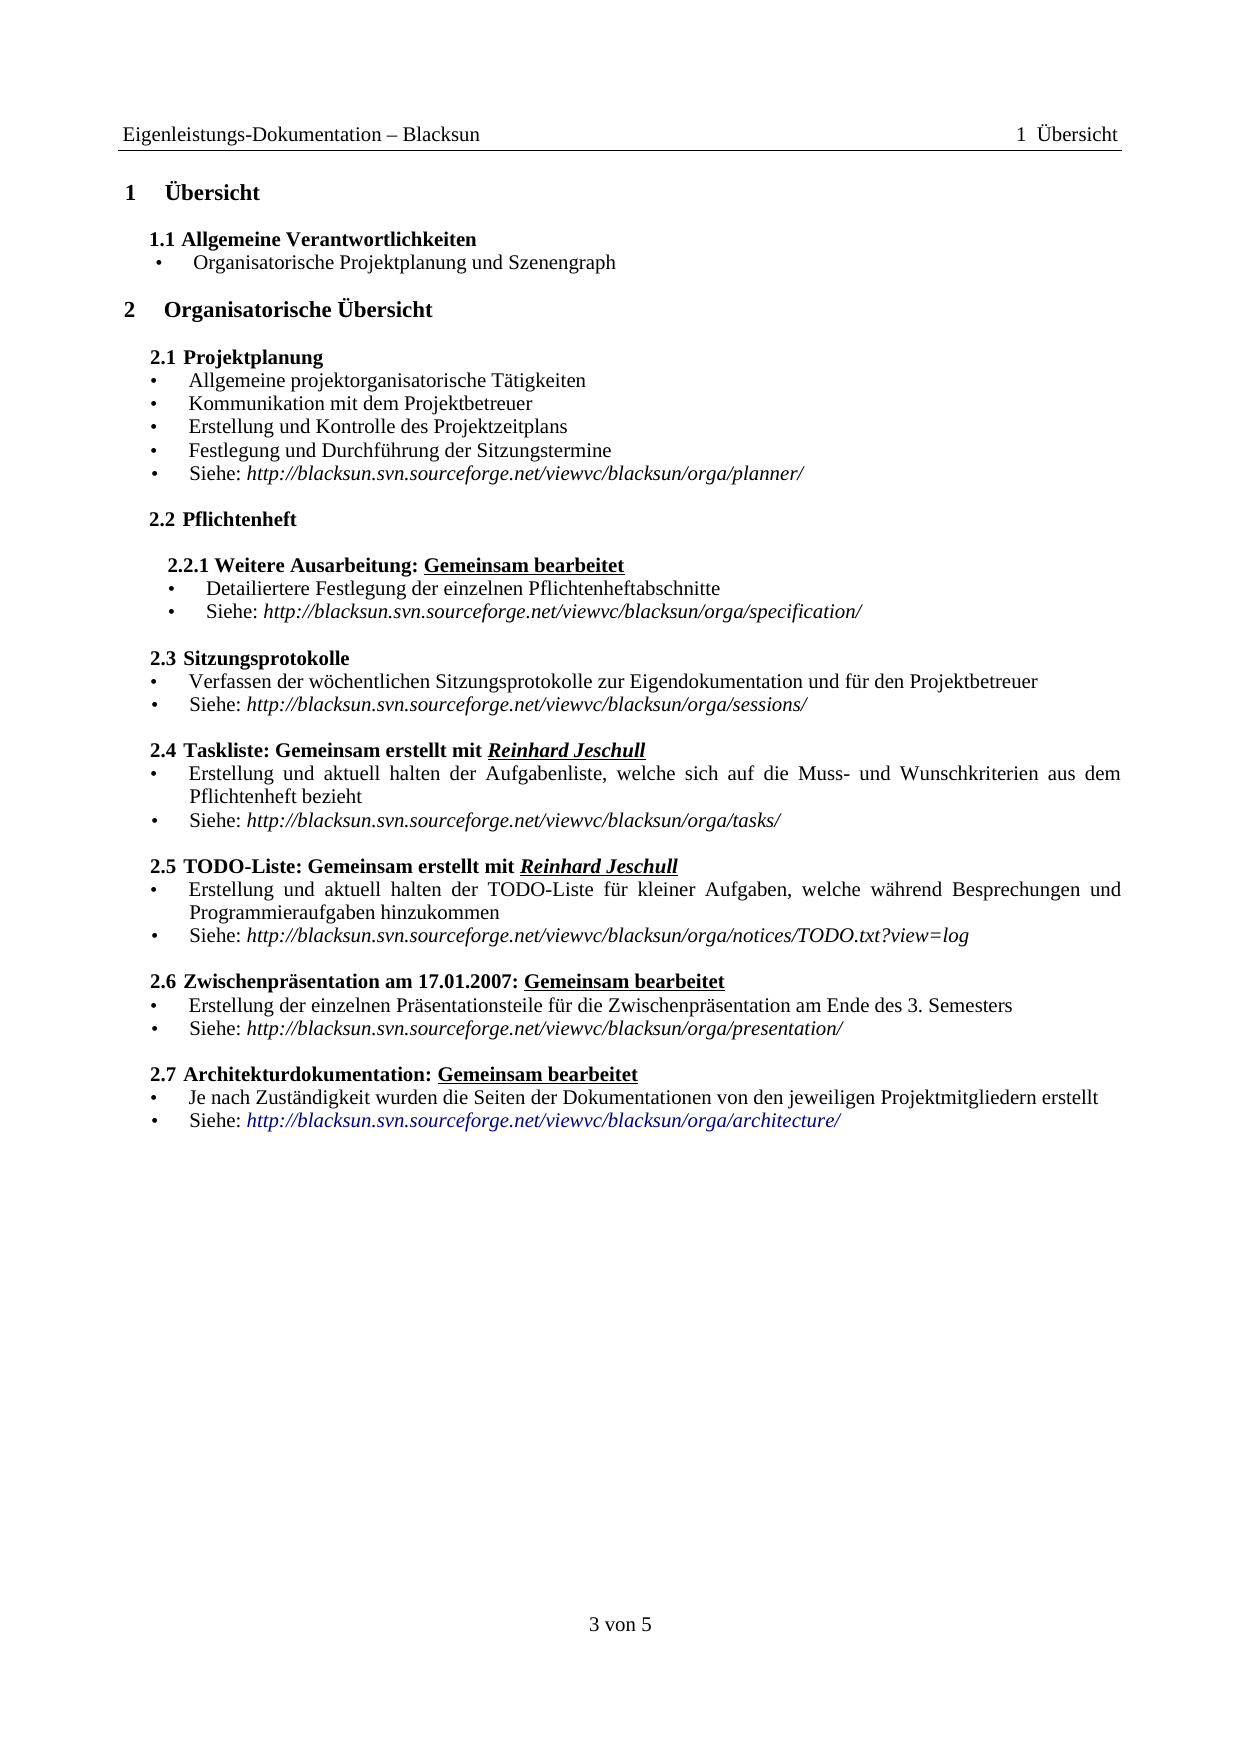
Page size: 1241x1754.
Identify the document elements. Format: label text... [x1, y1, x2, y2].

list Festlegung und Durchführung der Sitzungstermine [150, 438, 1122, 462]
list Erstellung und aktuell halten der Aufgabenliste, welche sich auf die Muss- und Wunschkriterien aus dem Pflichtenheft bezieht [150, 762, 1122, 808]
list Siehe: http://blacksun.svn.sourceforge.net/viewvc/blacksun/orga/architecture/ [151, 1109, 1122, 1132]
list Siehe: http://blacksun.svn.sourceforge.net/viewvc/blacksun/orga/sessions/ [151, 693, 1122, 716]
subtitle TODO-Liste: Gemeinsam erstellt mit Reinhard Jeschull [145, 855, 1122, 878]
subtitle Allgemeine Verantwortlichkeiten [144, 228, 1122, 251]
subtitle Sitzungsprotokolle [145, 647, 1122, 670]
subtitle Pflichtenheft [144, 508, 1122, 531]
list Organisatorische Projektplanung und Szenengraph [156, 251, 1122, 274]
list Kommunikation mit dem Projektbetreuer [150, 392, 1122, 415]
list Allgemeine projektorganisatorische Tätigkeiten [150, 369, 1122, 392]
subtitle Organisatorische Übersicht [118, 297, 1122, 323]
list Je nach Zuständigkeit wurden die Seiten der Dokumentationen von den jeweiligen Projektmitgliedern erstellt [150, 1086, 1122, 1109]
list Siehe: http://blacksun.svn.sourceforge.net/viewvc/blacksun/orga/specification/ [168, 600, 1122, 623]
list Erstellung und Kontrolle des Projektzeitplans [150, 415, 1122, 438]
subtitle Weitere Ausarbeitung: Gemeinsam bearbeitet [162, 554, 1122, 577]
list Siehe: http://blacksun.svn.sourceforge.net/viewvc/blacksun/orga/presentation/ [151, 1017, 1122, 1040]
list Siehe: http://blacksun.svn.sourceforge.net/viewvc/blacksun/orga/planner/ [151, 462, 1122, 485]
list Erstellung und aktuell halten der TODO-Liste für kleiner Aufgaben, welche während Besprechungen und Programmieraufgaben hinzukommen [150, 878, 1122, 924]
list Siehe: http://blacksun.svn.sourceforge.net/viewvc/blacksun/orga/notices/TODO.txt?view=log [151, 924, 1122, 947]
list Siehe: http://blacksun.svn.sourceforge.net/viewvc/blacksun/orga/tasks/ [151, 808, 1122, 832]
list Verfassen der wöchentlichen Sitzungsprotokolle zur Eigendokumentation und für den Projektbetreuer [150, 670, 1122, 693]
list Erstellung der einzelnen Präsentationsteile für die Zwischenpräsentation am Ende des 3. Semesters [150, 993, 1122, 1017]
subtitle Projektplanung [145, 346, 1122, 369]
subtitle Übersicht [119, 179, 1122, 205]
list Detailiertere Festlegung der einzelnen Pflichtenheftabschnitte [168, 577, 1122, 600]
subtitle Zwischenpräsentation am 17.01.2007: Gemeinsam bearbeitet [145, 970, 1122, 993]
subtitle Taskliste: Gemeinsam erstellt mit Reinhard Jeschull [145, 739, 1122, 762]
subtitle Architekturdokumentation: Gemeinsam bearbeitet [145, 1063, 1122, 1086]
